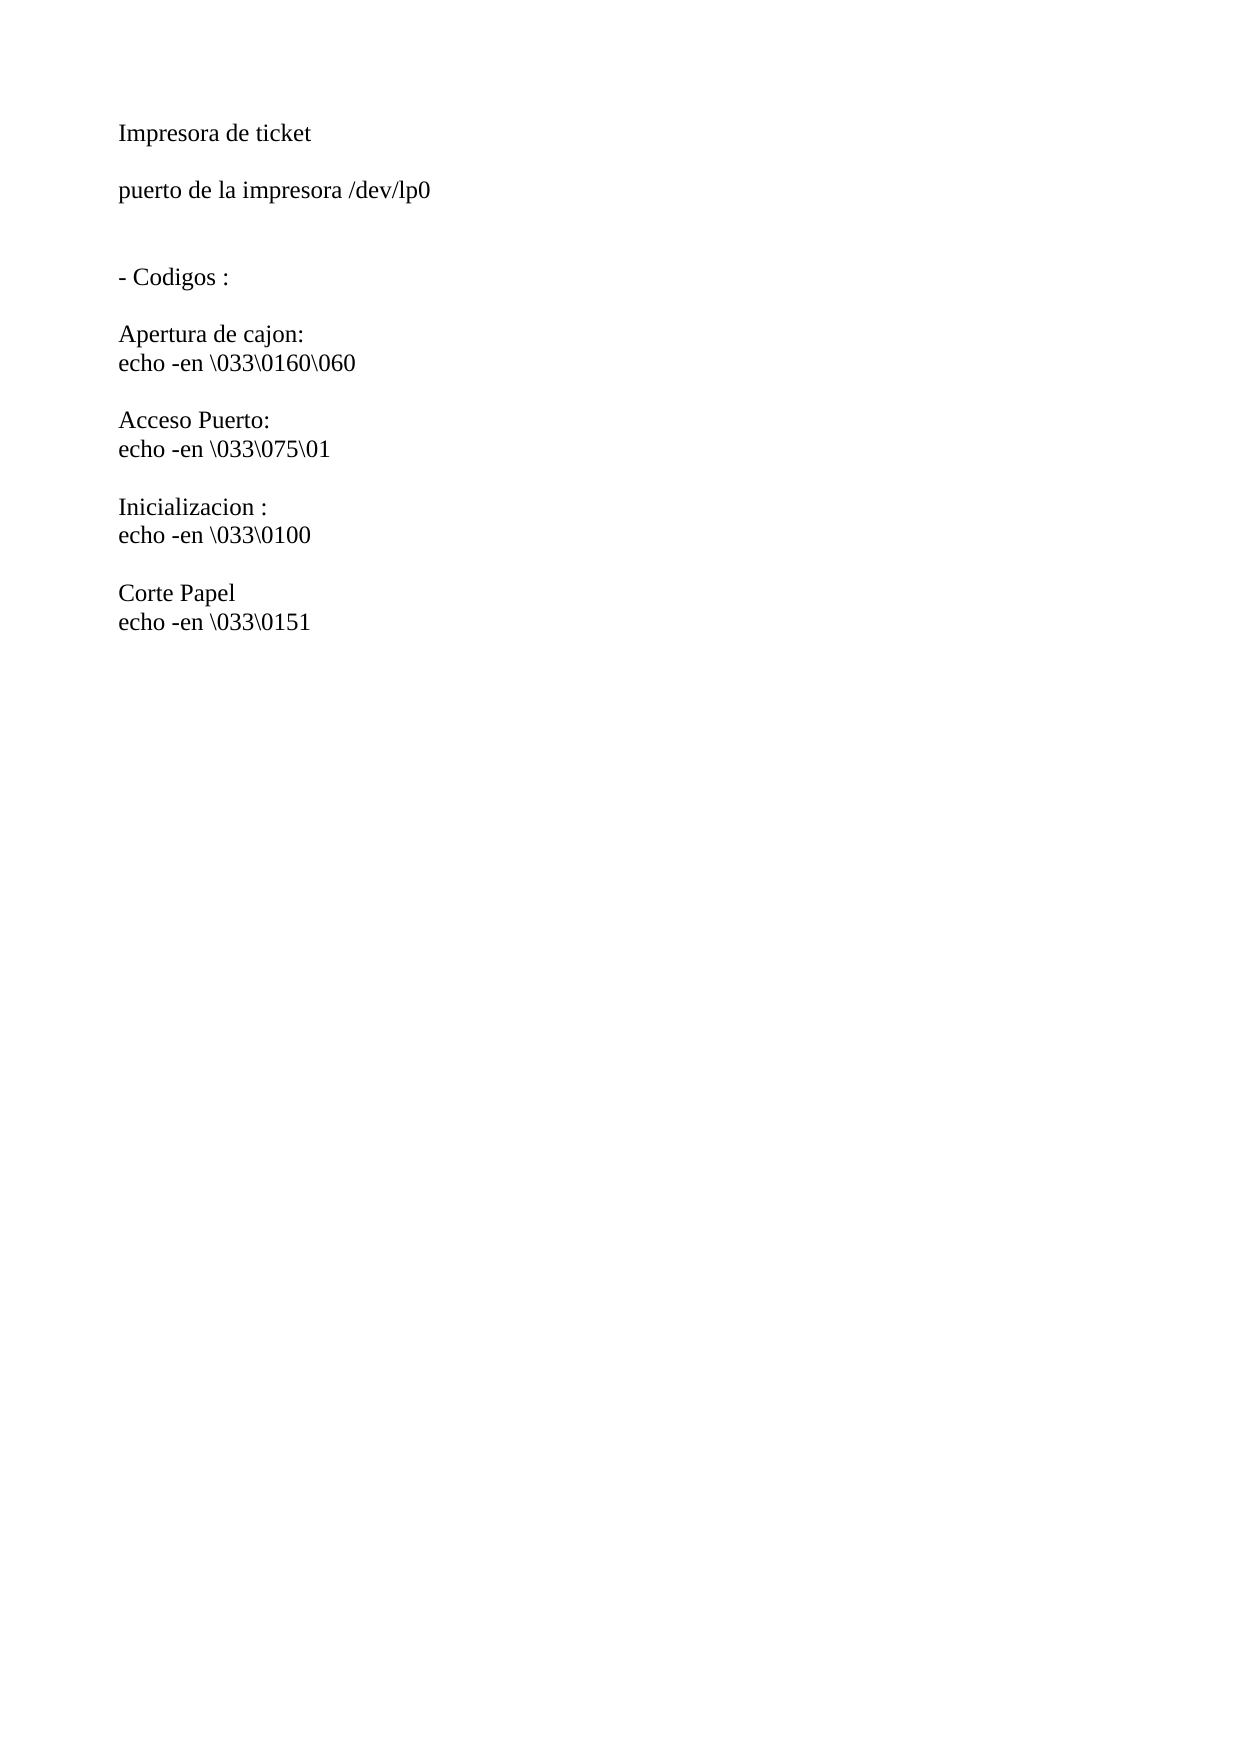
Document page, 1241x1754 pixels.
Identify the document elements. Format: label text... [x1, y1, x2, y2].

text echo -en \033\0151 [118, 607, 1122, 636]
text echo -en \033\075\01 [118, 434, 1122, 463]
text echo -en \033\0160\060 [118, 348, 1122, 377]
text echo -en \033\0100 [118, 521, 1122, 549]
text Inicializacion : [118, 492, 1122, 521]
text - Codigos : [118, 262, 1122, 291]
text Apertura de cajon: [118, 319, 1122, 348]
text Impresora de ticket [118, 118, 1122, 147]
text Corte Papel [118, 578, 1122, 607]
text Acceso Puerto: [118, 406, 1122, 434]
text puerto de la impresora /dev/lp0 [118, 176, 1122, 204]
